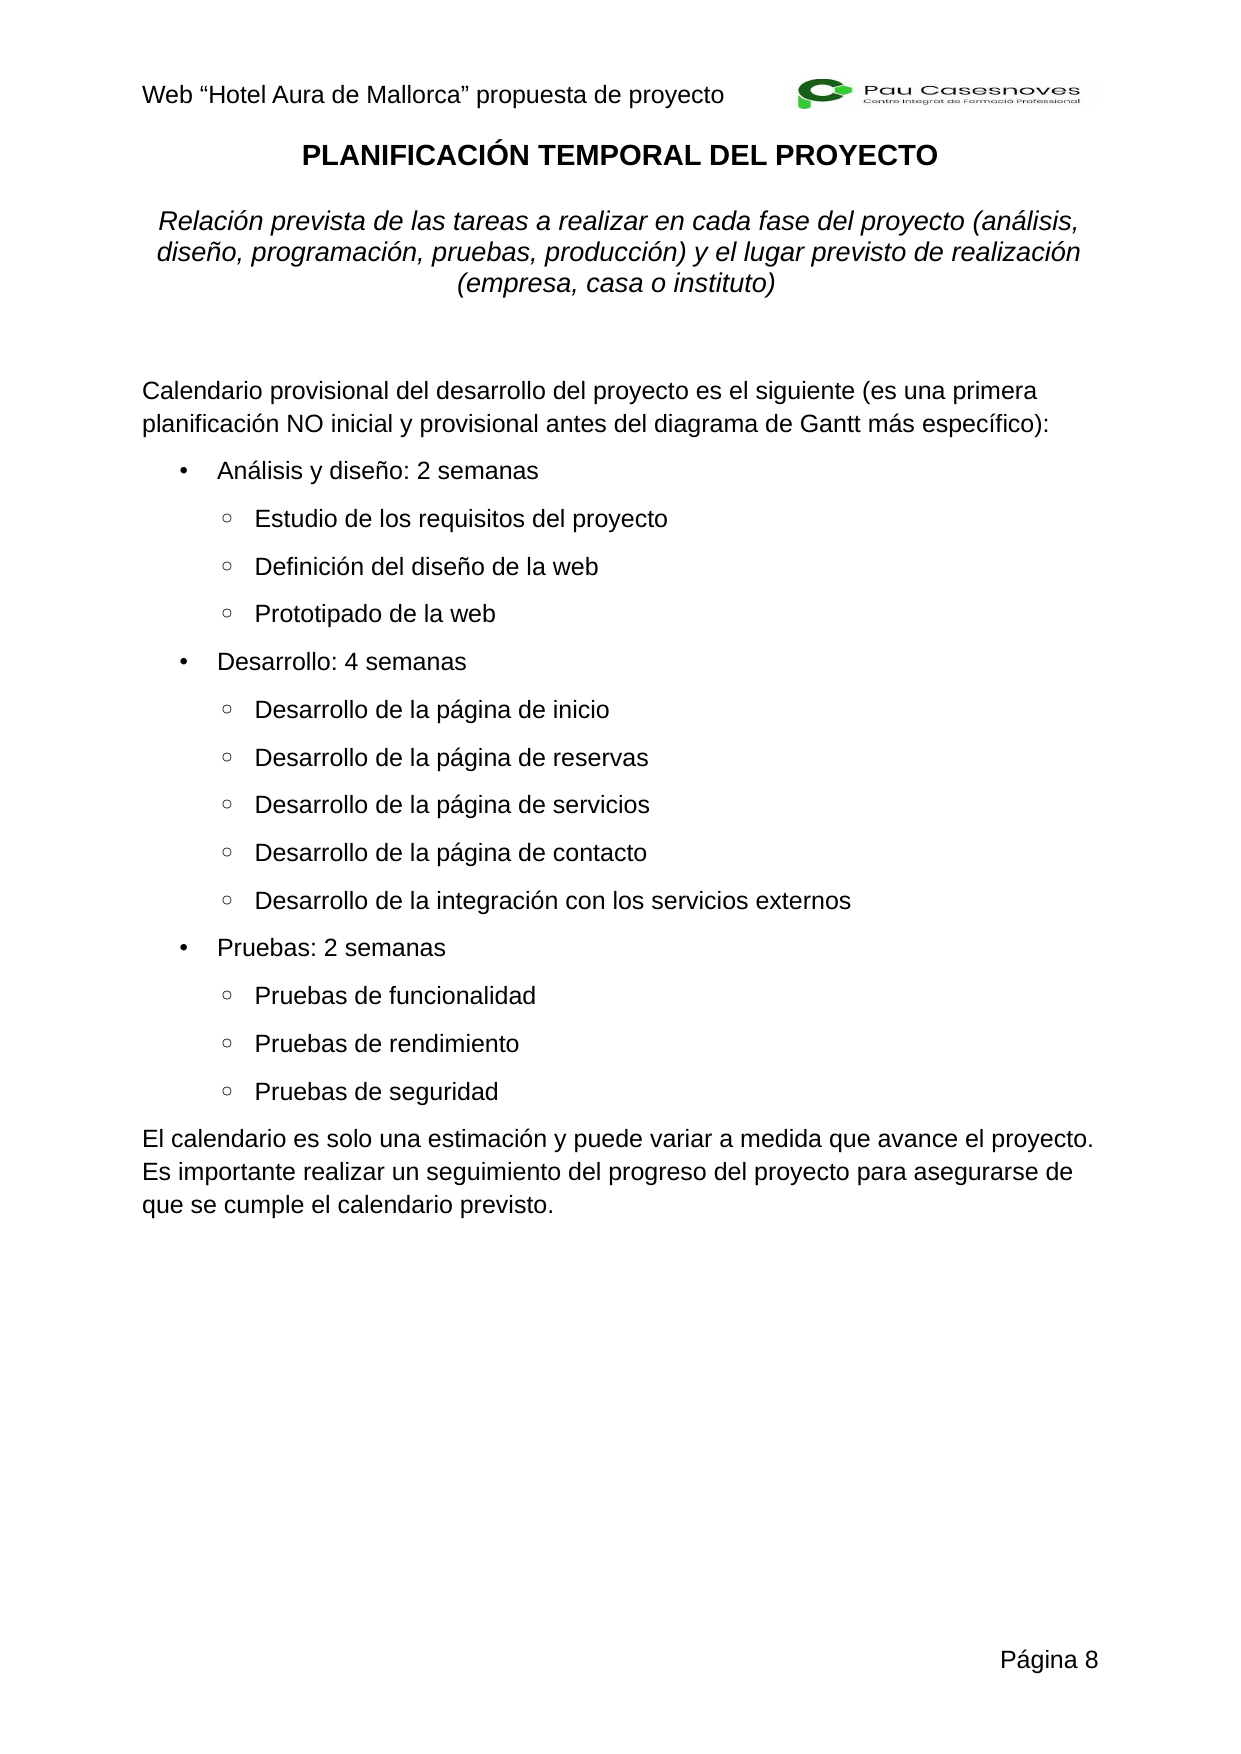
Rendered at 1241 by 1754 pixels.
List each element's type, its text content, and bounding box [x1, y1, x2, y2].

list Desarrollo de la página de inicio [217, 695, 1098, 724]
list Pruebas: 2 semanas [179, 933, 1098, 962]
list Desarrollo de la página de servicios [217, 790, 1098, 819]
text El calendario es solo una estimación y puede variar a medida que avance el proyecto. Es importante realizar un seguimiento del progreso del proyecto para asegurarse de que se cumple el calendario previsto. [142, 1124, 1098, 1219]
text PLANIFICACIÓN TEMPORAL DEL PROYECTO [142, 138, 1098, 171]
text Calendario provisional del desarrollo del proyecto es el siguiente (es una primera planificación NO inicial y provisional antes del diagrama de Gantt más específico): [142, 376, 1098, 437]
list Pruebas de seguridad [217, 1076, 1098, 1105]
list Definición del diseño de la web [217, 552, 1098, 581]
list Desarrollo de la integración con los servicios externos [217, 886, 1098, 914]
list Análisis y diseño: 2 semanas [179, 456, 1098, 485]
list Pruebas de rendimiento [217, 1029, 1098, 1058]
list Prototipado de la web [217, 599, 1098, 628]
list Desarrollo de la página de contacto [217, 838, 1098, 867]
list Estudio de los requisitos del proyecto [217, 504, 1098, 533]
list Desarrollo: 4 semanas [179, 647, 1098, 676]
list Desarrollo de la página de reservas [217, 742, 1098, 771]
subtitle Relación prevista de las tareas a realizar en cada fase del proyecto (análisis, diseño, programación, pruebas, producción) y el lugar previsto de realización (empresa, casa o instituto) [142, 205, 1098, 298]
list Pruebas de funcionalidad [217, 981, 1098, 1010]
picture [791, 79, 1099, 109]
